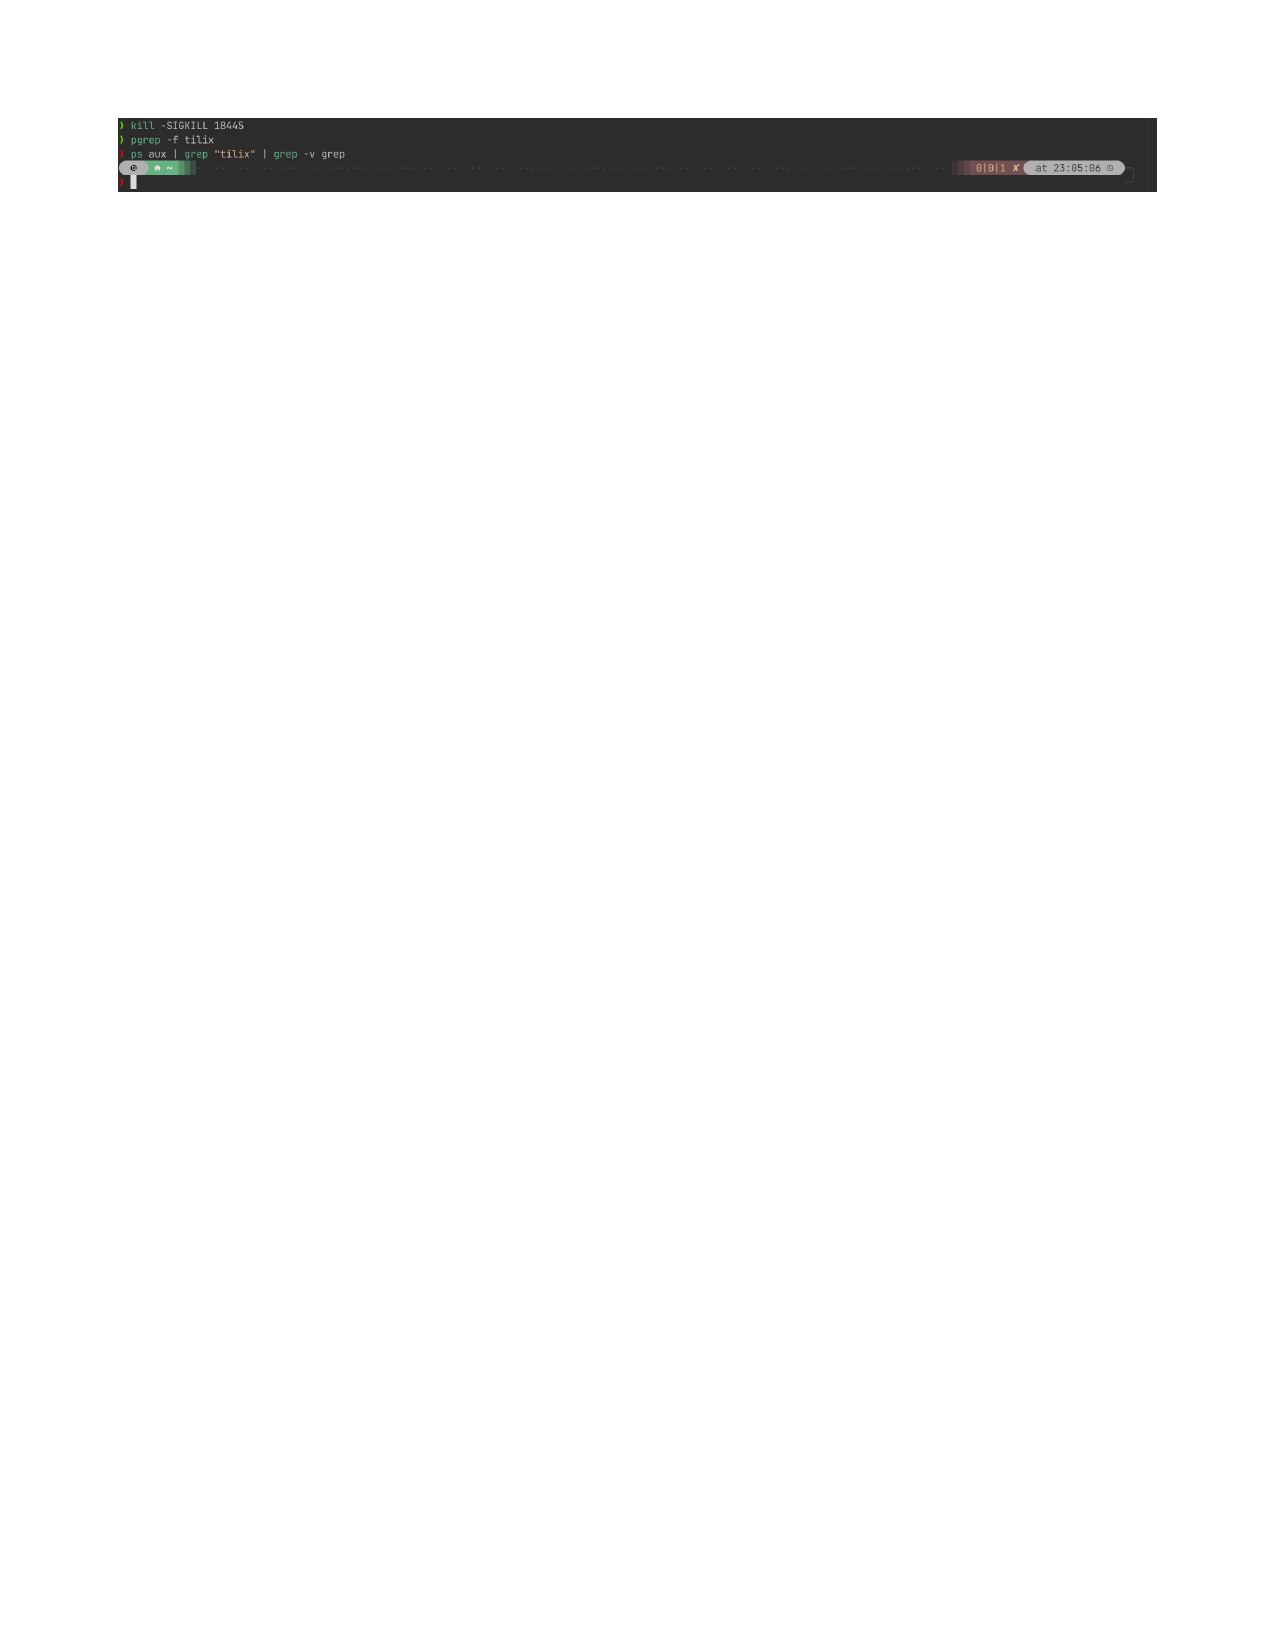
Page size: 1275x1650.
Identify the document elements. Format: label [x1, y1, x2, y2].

picture [118, 118, 1157, 192]
